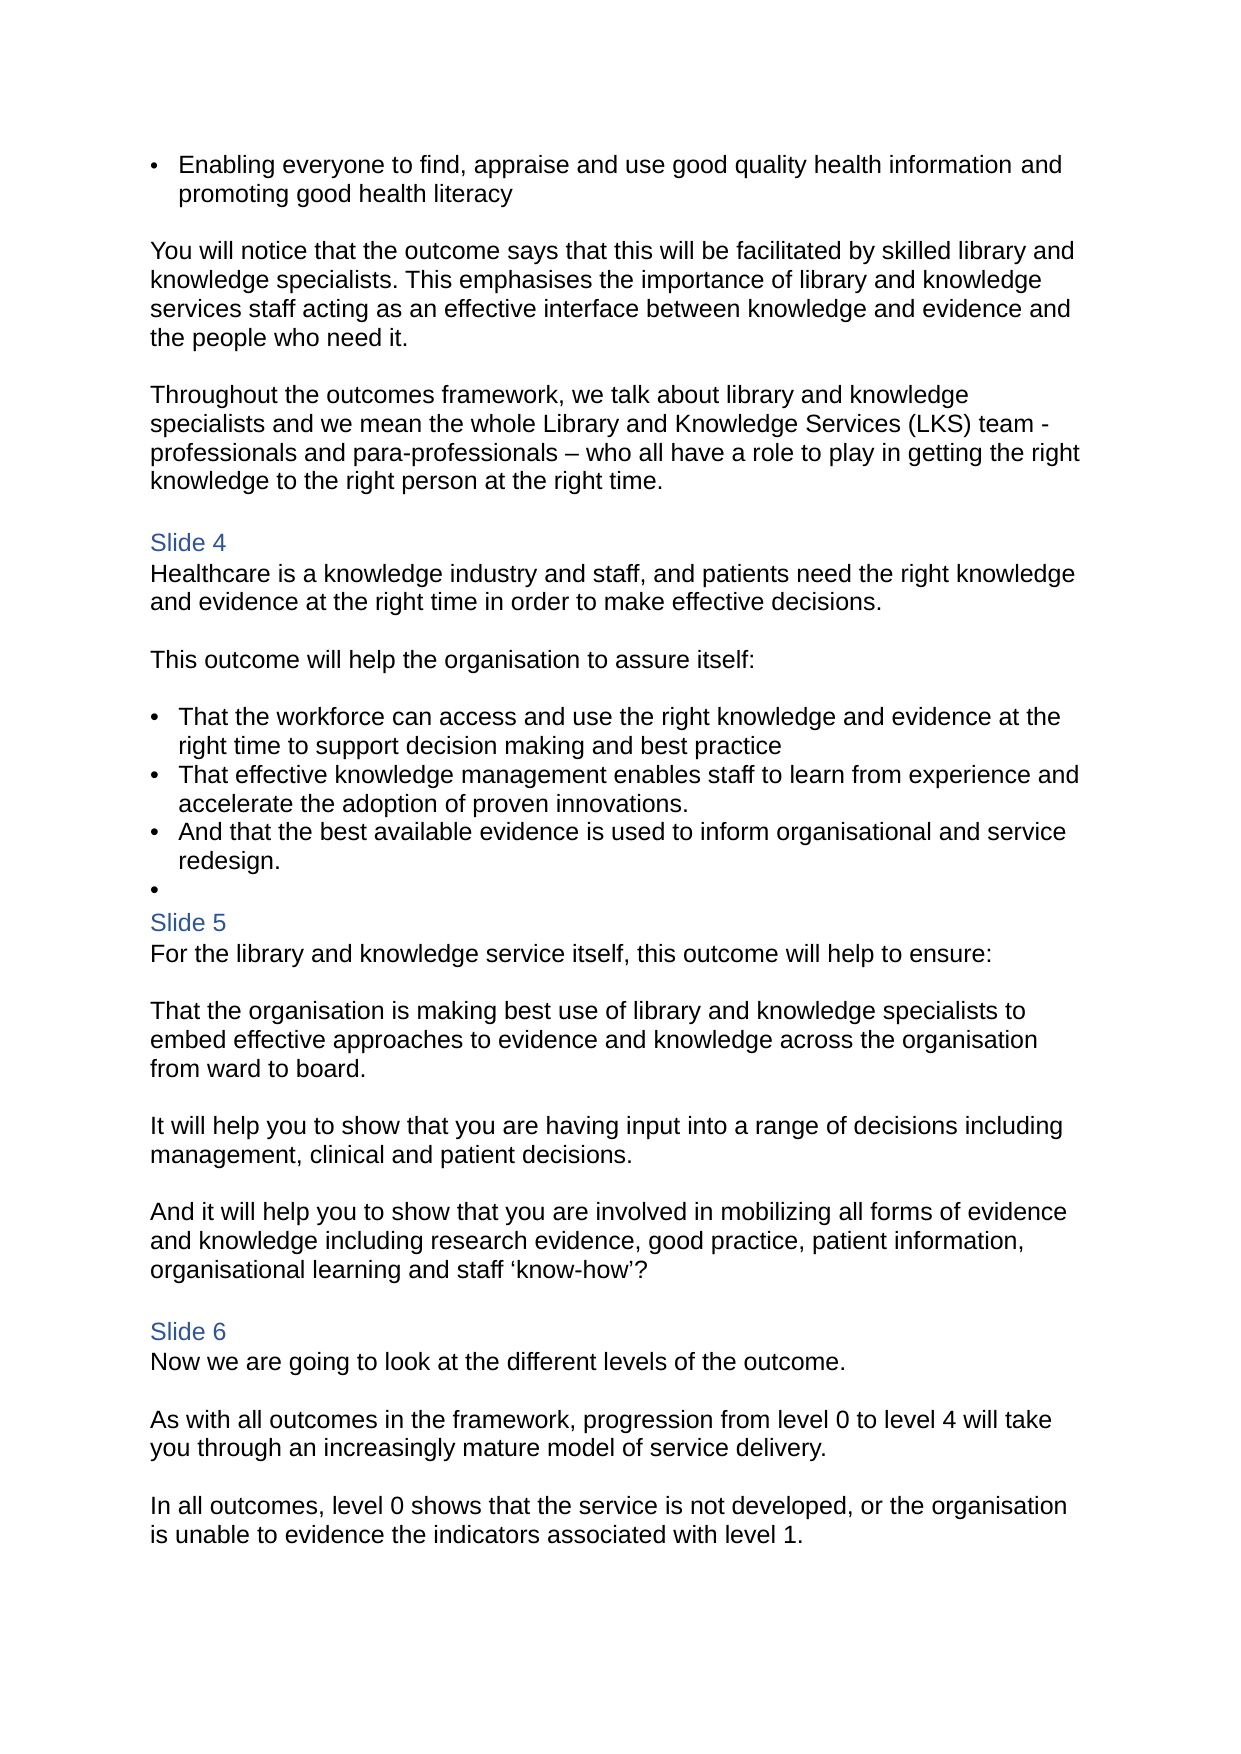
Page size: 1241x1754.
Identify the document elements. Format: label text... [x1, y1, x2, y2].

subtitle Slide 5 [150, 908, 1090, 937]
list That the workforce can access and use the right knowledge and evidence at the right time to support decision making and best practice [150, 702, 1090, 760]
text This outcome will help the organisation to assure itself: [150, 645, 1090, 674]
text And it will help you to show that you are involved in mobilizing all forms of evidence and knowledge including research evidence, good practice, patient information, organisational learning and staff ‘know-how’? [150, 1197, 1090, 1283]
subtitle Slide 4 [150, 528, 1090, 557]
text Healthcare is a knowledge industry and staff, and patients need the right knowledge and evidence at the right time in order to make effective decisions. [150, 559, 1090, 616]
list And that the best available evidence is used to inform organisational and service redesign. [150, 817, 1090, 875]
text As with all outcomes in the framework, progression from level 0 to level 4 will take you through an increasingly mature model of service delivery. [150, 1405, 1090, 1462]
list That effective knowledge management enables staff to learn from experience and accelerate the adoption of proven innovations. [150, 760, 1090, 817]
text That the organisation is making best use of library and knowledge specialists to embed effective approaches to evidence and knowledge across the organisation from ward to board. [150, 996, 1090, 1082]
text In all outcomes, level 0 shows that the service is not developed, or the organisation is unable to evidence the indicators associated with level 1. [150, 1491, 1090, 1548]
list Enabling everyone to find, appraise and use good quality health information and promoting good health literacy [150, 150, 1090, 207]
subtitle Slide 6 [150, 1316, 1090, 1345]
text Throughout the outcomes framework, we talk about library and knowledge specialists and we mean the whole Library and Knowledge Services (LKS) team - professionals and para-professionals – who all have a role to play in getting the right knowledge to the right person at the right time. [150, 380, 1090, 495]
text It will help you to show that you are having input into a range of decisions including management, clinical and patient decisions. [150, 1111, 1090, 1168]
text For the library and knowledge service itself, this outcome will help to ensure: [150, 938, 1090, 967]
text You will notice that the outcome says that this will be facilitated by skilled library and knowledge specialists. This emphasises the importance of library and knowledge services staff acting as an effective interface between knowledge and evidence and the people who need it. [150, 236, 1090, 351]
text Now we are going to look at the different levels of the outcome. [150, 1347, 1090, 1376]
